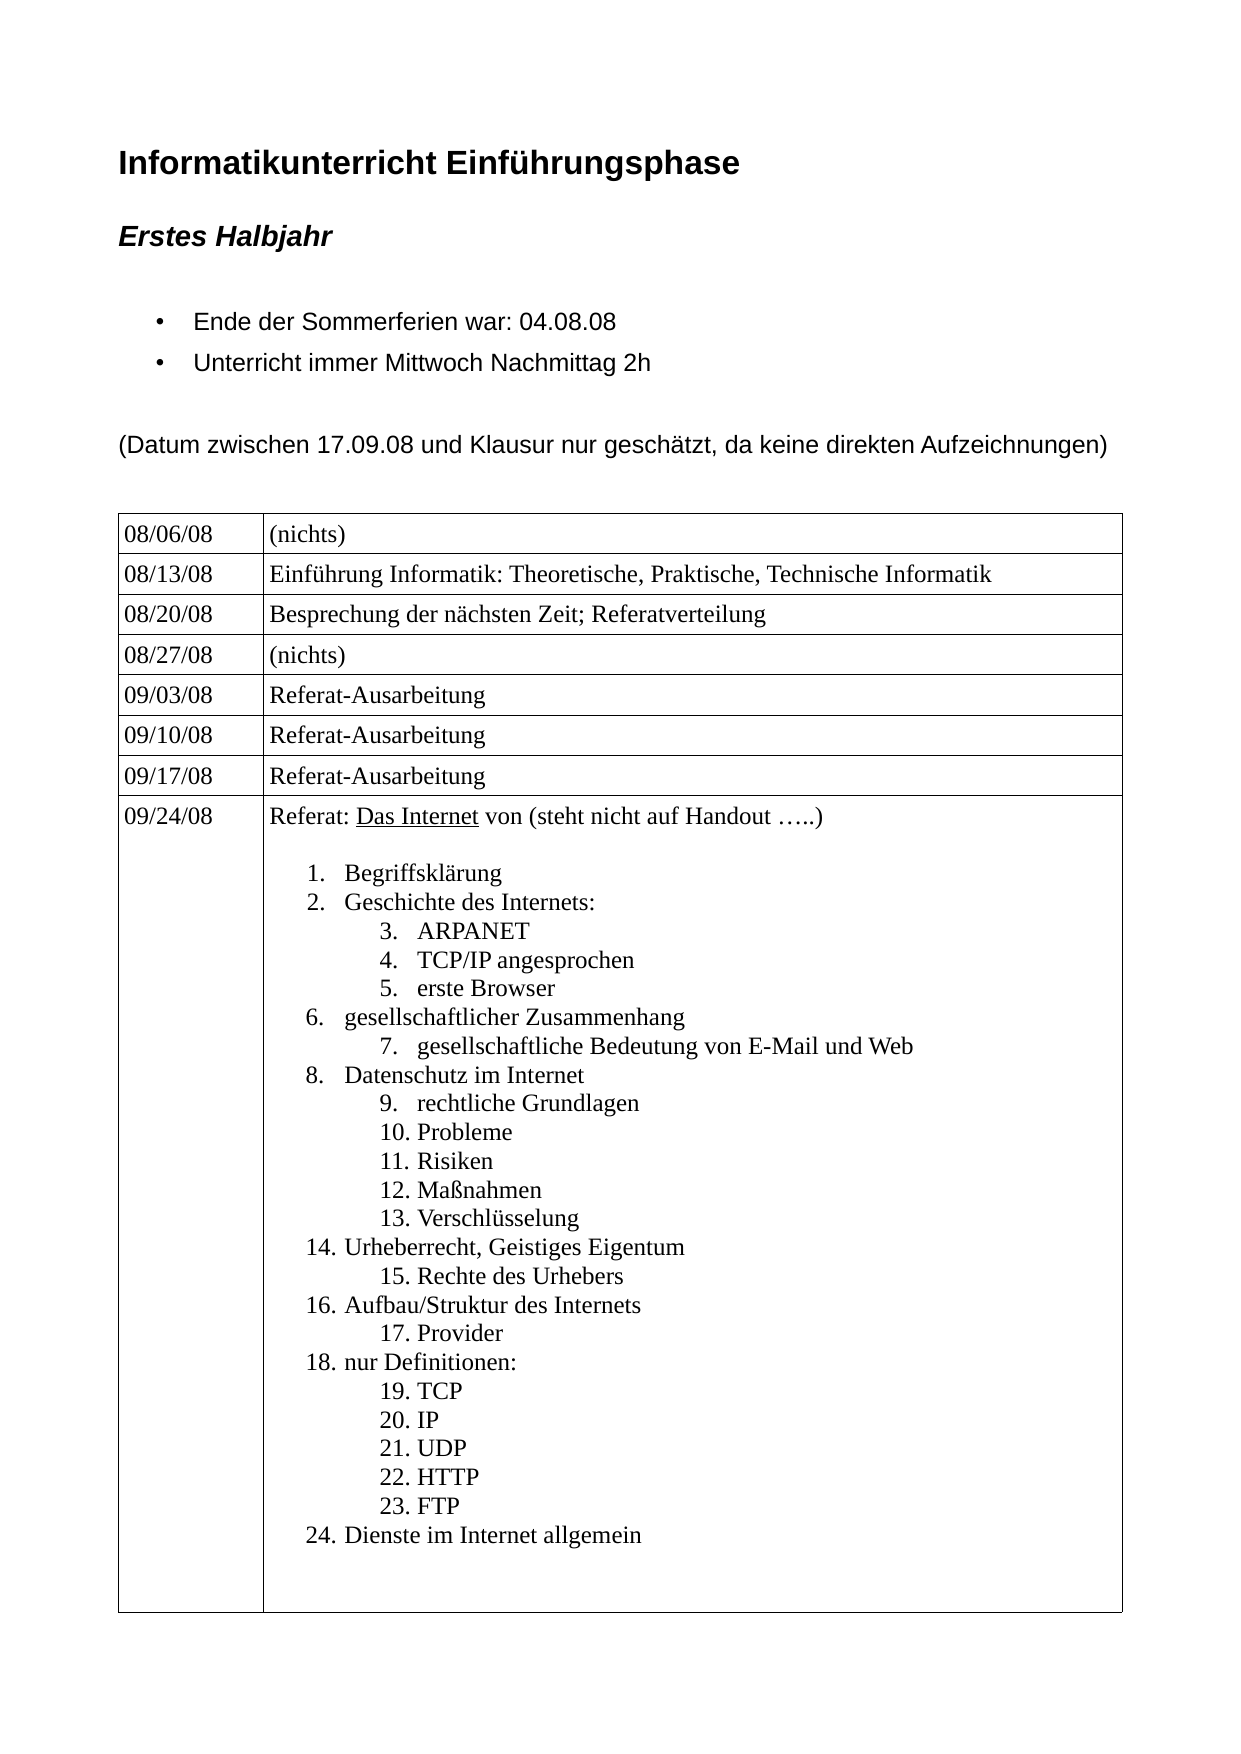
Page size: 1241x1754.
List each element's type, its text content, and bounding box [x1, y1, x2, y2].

table_cell Besprechung der nächsten Zeit; Referatverteilung [264, 595, 1122, 634]
table_cell 24.09.08 [119, 796, 263, 1612]
table_cell Einführung Informatik: Theoretische, Praktische, Technische Informatik [264, 554, 1122, 594]
table_cell 20.08.08 [119, 595, 263, 634]
table_cell Referat-Ausarbeitung [264, 716, 1122, 755]
table_cell 13.08.08 [119, 554, 263, 594]
table_cell 03.09.08 [119, 675, 263, 714]
table_cell Referat: Das Internet von (steht nicht auf Handout …..) Begriffsklärung Geschichte des Internets: ARPANET TCP/IP angesprochen erste Browser gesellschaftlicher Zusammenhang gesellschaftliche Bedeutung von E-Mail und Web Datenschutz im Internet rechtliche Grundlagen Probleme Risiken Maßnahmen Verschlüsselung Urheberrecht, Geistiges Eigentum Rechte des Urhebers Aufbau/Struktur des Internets Provider nur Definitionen: TCP IP UDP HTTP FTP Dienste im Internet allgemein [264, 796, 1122, 1612]
subtitle Informatikunterricht Einführungsphase [118, 143, 1122, 182]
list Ende der Sommerferien war: 04.08.08 [156, 307, 1122, 335]
table_header (nichts) [264, 514, 1122, 553]
table_cell 17.09.08 [119, 756, 263, 795]
table_header 06.08.08 [119, 514, 263, 553]
subtitle Erstes Halbjahr [118, 219, 1122, 253]
table_cell (nichts) [264, 635, 1122, 674]
text (Datum zwischen 17.09.08 und Klausur nur geschätzt, da keine direkten Aufzeichnungen) [118, 431, 1122, 459]
table_cell 10.09.08 [119, 716, 263, 755]
list Unterricht immer Mittwoch Nachmittag 2h [156, 348, 1122, 377]
table_cell Referat-Ausarbeitung [264, 756, 1122, 795]
table_cell 27.08.08 [119, 635, 263, 674]
table_cell Referat-Ausarbeitung [264, 675, 1122, 714]
